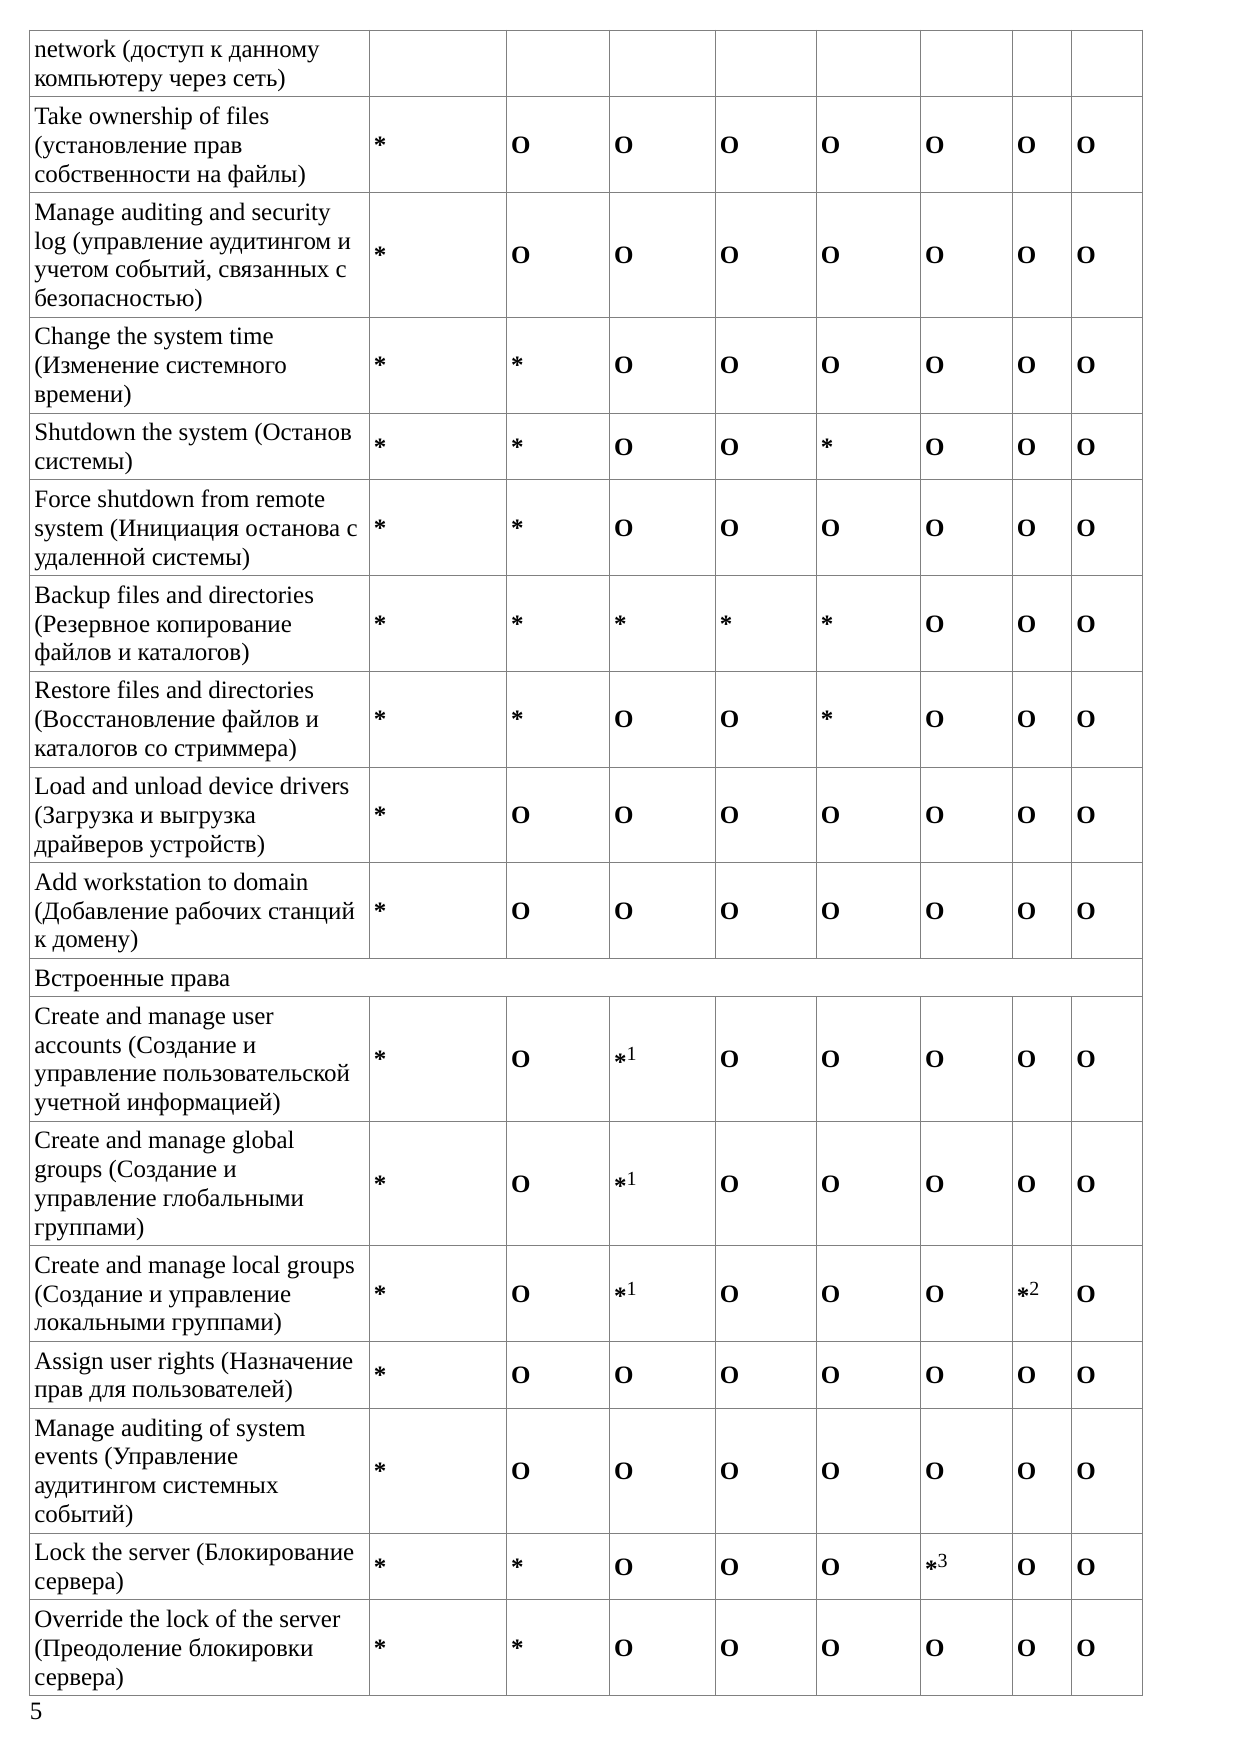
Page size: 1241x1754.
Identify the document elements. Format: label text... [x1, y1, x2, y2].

table_cell * [370, 97, 506, 192]
table_cell O [716, 672, 816, 767]
table_cell O [1013, 672, 1071, 767]
table_cell [1013, 31, 1071, 96]
table_cell O [817, 863, 920, 958]
table_cell O [507, 768, 609, 862]
table_cell O [921, 1342, 1012, 1408]
table_cell O [610, 318, 715, 412]
table_cell * [817, 576, 920, 671]
table_cell O [610, 1342, 715, 1408]
table_cell O [1013, 1409, 1071, 1532]
table_cell * [370, 1409, 506, 1532]
table_cell [507, 31, 609, 96]
table_cell O [716, 997, 816, 1121]
table_cell O [1013, 414, 1071, 479]
table_cell * [370, 1246, 506, 1341]
table_cell O [921, 318, 1012, 412]
table_cell [921, 31, 1012, 96]
table_cell O [610, 193, 715, 317]
table_cell O [507, 863, 609, 958]
table_cell O [817, 193, 920, 317]
table_cell O [1013, 193, 1071, 317]
table_cell O [817, 480, 920, 575]
table_cell O [1072, 1246, 1142, 1341]
table_cell * [716, 576, 816, 671]
table_cell * [370, 414, 506, 479]
table_cell O [1072, 193, 1142, 317]
table_cell O [507, 1409, 609, 1532]
table_cell O [1072, 1342, 1142, 1408]
table_cell O [716, 1342, 816, 1408]
table_cell * [370, 863, 506, 958]
table_cell O [610, 1600, 715, 1695]
table_cell * [370, 193, 506, 317]
table_cell O [507, 193, 609, 317]
table_cell [370, 31, 506, 96]
table_cell * [370, 318, 506, 412]
table_cell O [921, 1246, 1012, 1341]
table_cell O [1013, 863, 1071, 958]
table_cell Load and unload device drivers (Загрузка и выгрузка драйверов устройств) [30, 768, 369, 862]
table_cell O [1072, 1409, 1142, 1532]
table_cell O [716, 318, 816, 412]
table_cell O [921, 414, 1012, 479]
table_cell Override the lock of the server (Преодоление блокировки сервера) [30, 1600, 369, 1695]
table_cell O [507, 997, 609, 1121]
table_cell Manage auditing of system events (Управление аудитингом системных событий) [30, 1409, 369, 1532]
table_cell Shutdown the system (Останов системы) [30, 414, 369, 479]
table_cell * [507, 1600, 609, 1695]
table_cell O [921, 1409, 1012, 1532]
table_cell O [1072, 576, 1142, 671]
table_cell O [1013, 1534, 1071, 1599]
table_cell Force shutdown from remote system (Инициация останова с удаленной системы) [30, 480, 369, 575]
table_cell O [921, 576, 1012, 671]
table_cell O [921, 768, 1012, 862]
table_cell Встроенные права [30, 959, 1142, 996]
table_cell * [817, 414, 920, 479]
table_cell O [817, 97, 920, 192]
table_cell *1 [610, 1246, 715, 1341]
table_cell O [507, 1246, 609, 1341]
table_cell O [716, 1600, 816, 1695]
table_cell * [507, 480, 609, 575]
table_cell * [507, 576, 609, 671]
table_cell O [507, 1342, 609, 1408]
table_cell O [817, 1600, 920, 1695]
table_cell O [1013, 768, 1071, 862]
table_cell O [1013, 997, 1071, 1121]
table_cell * [370, 1342, 506, 1408]
table_cell O [1072, 318, 1142, 412]
table_cell * [507, 1534, 609, 1599]
table_cell *1 [610, 997, 715, 1121]
table_cell O [1013, 480, 1071, 575]
table_cell O [921, 480, 1012, 575]
table_cell * [507, 414, 609, 479]
table_cell * [370, 480, 506, 575]
table_cell *3 [921, 1534, 1012, 1599]
table_cell O [716, 1122, 816, 1245]
table_cell O [1072, 1122, 1142, 1245]
table_cell Create and manage global groups (Создание и управление глобальными группами) [30, 1122, 369, 1245]
table_cell O [921, 863, 1012, 958]
table_cell * [370, 1600, 506, 1695]
table_cell Restore files and directories (Восстановление файлов и каталогов со стриммера) [30, 672, 369, 767]
table_cell O [817, 318, 920, 412]
table_cell O [817, 1342, 920, 1408]
table_cell * [370, 997, 506, 1121]
table_cell O [817, 1122, 920, 1245]
table_cell O [610, 414, 715, 479]
table_cell O [921, 97, 1012, 192]
table_cell O [921, 997, 1012, 1121]
table_cell O [507, 1122, 609, 1245]
table_cell O [610, 1409, 715, 1532]
table_cell Assign user rights (Назначение прав для пользователей) [30, 1342, 369, 1408]
table_cell O [817, 768, 920, 862]
table_cell [1072, 31, 1142, 96]
table_cell O [716, 768, 816, 862]
table_cell [610, 31, 715, 96]
table_cell O [817, 1409, 920, 1532]
table_cell network (доступ к данному компьютеру через сеть) [30, 31, 369, 96]
table_cell O [716, 1534, 816, 1599]
table_cell * [370, 1534, 506, 1599]
table_cell O [507, 97, 609, 192]
table_cell O [1072, 414, 1142, 479]
table_cell Change the system time (Изменение системного времени) [30, 318, 369, 412]
table_cell O [1013, 1342, 1071, 1408]
table_cell O [716, 1246, 816, 1341]
table_cell O [1072, 997, 1142, 1121]
table_cell * [610, 576, 715, 671]
table_cell [817, 31, 920, 96]
table_cell O [1072, 672, 1142, 767]
table_cell O [610, 672, 715, 767]
table_cell O [610, 768, 715, 862]
table_cell O [1013, 1600, 1071, 1695]
table_cell O [610, 1534, 715, 1599]
table_cell * [507, 672, 609, 767]
table_cell O [1072, 1534, 1142, 1599]
table_cell O [817, 1534, 920, 1599]
table_cell O [1072, 97, 1142, 192]
table_cell O [817, 1246, 920, 1341]
table_cell * [370, 768, 506, 862]
table_cell Take ownership of files (установление прав собственности на файлы) [30, 97, 369, 192]
table_cell O [1072, 768, 1142, 862]
table_cell O [921, 672, 1012, 767]
table_cell *2 [1013, 1246, 1071, 1341]
table_cell O [716, 1409, 816, 1532]
table_cell Create and manage local groups (Создание и управление локальными группами) [30, 1246, 369, 1341]
table_cell O [1072, 480, 1142, 575]
table_cell * [507, 318, 609, 412]
table_cell O [921, 193, 1012, 317]
table_cell Backup files and directories (Резервное копирование файлов и каталогов) [30, 576, 369, 671]
table_cell O [1013, 576, 1071, 671]
table_cell O [716, 97, 816, 192]
table_cell O [716, 414, 816, 479]
table_cell O [1072, 1600, 1142, 1695]
table_cell Add workstation to domain (Добавление рабочих станций к домену) [30, 863, 369, 958]
table_cell O [716, 863, 816, 958]
table_cell O [610, 97, 715, 192]
table_cell * [370, 1122, 506, 1245]
table_cell O [610, 480, 715, 575]
table_cell O [1013, 97, 1071, 192]
table_cell Create and manage user accounts (Создание и управление пользовательской учетной информацией) [30, 997, 369, 1121]
table_cell * [817, 672, 920, 767]
table_cell O [610, 863, 715, 958]
table_cell O [1072, 863, 1142, 958]
table_cell O [716, 193, 816, 317]
table_cell O [921, 1600, 1012, 1695]
table_cell *1 [610, 1122, 715, 1245]
table_cell O [817, 997, 920, 1121]
table_cell O [1013, 318, 1071, 412]
table_cell * [370, 576, 506, 671]
table_cell * [370, 672, 506, 767]
table_cell Lock the server (Блокирование сервера) [30, 1534, 369, 1599]
table_cell Manage auditing and security log (управление аудитингом и учетом событий, связанных с безопасностью) [30, 193, 369, 317]
table_cell O [716, 480, 816, 575]
table_cell [716, 31, 816, 96]
table_cell O [1013, 1122, 1071, 1245]
table_cell O [921, 1122, 1012, 1245]
